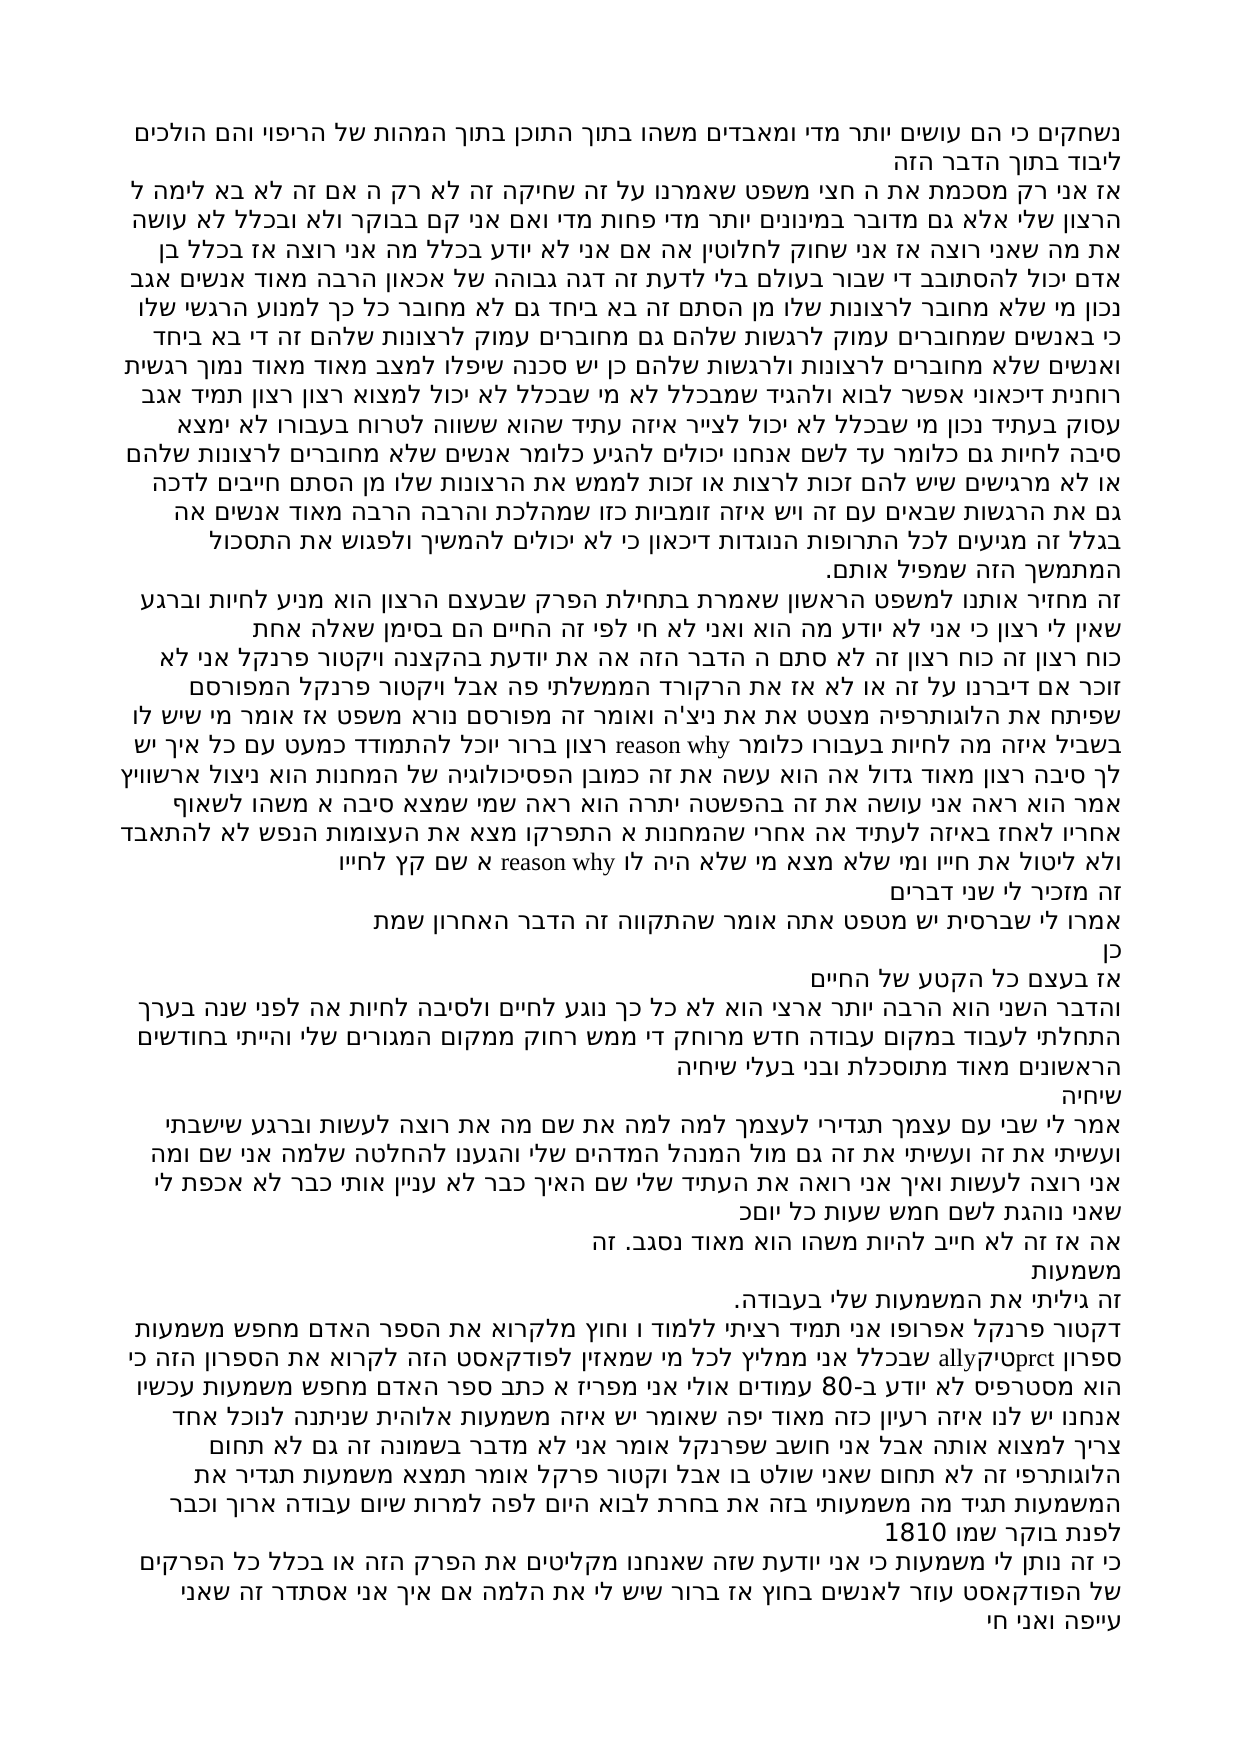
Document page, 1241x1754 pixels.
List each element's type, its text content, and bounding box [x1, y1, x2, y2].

text והדבר השני הוא הרבה יותר ארצי הוא לא כל כך נוגע לחיים ולסיבה לחיות אה לפני שנה בערך התחלתי לעבוד במקום עבודה חדש מרוחק די ממש רחוק ממקום המגורים שלי והייתי בחודשים הראשונים מאוד מתוסכלת ובני בעלי שיחיה [118, 993, 1122, 1081]
text אמרו לי שברסית יש מטפט אתה אומר שהתקווה זה הדבר האחרון שמת [118, 906, 1122, 935]
text זה מחזיר אותנו למשפט הראשון שאמרת בתחילת הפרק שבעצם הרצון הוא מניע לחיות וברגע שאין לי רצון כי אני לא יודע מה הוא ואני לא חי לפי זה החיים הם בסימן שאלה אחת [118, 585, 1122, 643]
text זה מזכיר לי שני דברים [118, 877, 1122, 906]
text אה אז זה לא חייב להיות משהו הוא מאוד נסגב. זה [118, 1227, 1122, 1256]
text משמעות [118, 1256, 1122, 1285]
text זה גיליתי את המשמעות שלי בעבודה. [118, 1285, 1122, 1314]
text כי זה נותן לי משמעות כי אני יודעת שזה שאנחנו מקליטים את הפרק הזה או בכלל כל הפרקים של הפודקאסט עוזר לאנשים בחוץ אז ברור שיש לי את הלמה אם איך אני אסתדר זה שאני עייפה ואני חי [118, 1548, 1122, 1635]
text כן [118, 935, 1122, 964]
text זה כמו שאת יכולים לראות רופאים לי לפגוע באף רופא את מגיע מקצוע הזה שהם מאוד אוהבים רפואה ומאוד אוהבים לרפא אבל כשהם צריכים לפגוש 60 70 80 חולים ביום אז הם נשחקים כי הם עושים יותר מדי ומאבדים משהו בתוך התוכן בתוך המהות של הריפוי והם הולכים ליבוד בתוך הדבר הזה [118, 118, 1122, 176]
text כוח רצון זה כוח רצון זה לא סתם ה הדבר הזה אה את יודעת בהקצנה ויקטור פרנקל אני לא זוכר אם דיברנו על זה או לא אז את הרקורד הממשלתי פה אבל ויקטור פרנקל המפורסם שפיתח את הלוגותרפיה מצטט את את ניצ'ה ואומר זה מפורסם נורא משפט אז אומר מי שיש לו בשביל איזה מה לחיות בעבורו כלומר reason why רצון ברור יוכל להתמודד כמעט עם כל איך יש לך סיבה רצון מאוד גדול אה הוא עשה את זה כמובן הפסיכולוגיה של המחנות הוא ניצול ארשוויץ אמר הוא ראה אני עושה את זה בהפשטה יתרה הוא ראה שמי שמצא סיבה א משהו לשאוף אחריו לאחז באיזה לעתיד אה אחרי שהמחנות א התפרקו מצא את העצומות הנפש לא להתאבד ולא ליטול את חייו ומי שלא מצא מי שלא היה לו reason why א שם קץ לחייו [118, 643, 1122, 877]
text אמר לי שבי עם עצמך תגדירי לעצמך למה למה את שם מה את רוצה לעשות וברגע שישבתי ועשיתי את זה ועשיתי את זה גם מול המנהל המדהים שלי והגענו להחלטה שלמה אני שם ומה אני רוצה לעשות ואיך אני רואה את העתיד שלי שם האיך כבר לא עניין אותי כבר לא אכפת לי שאני נוהגת לשם חמש שעות כל יוםכ [118, 1110, 1122, 1227]
text אז בעצם כל הקטע של החיים [118, 964, 1122, 993]
text שיחיה [118, 1081, 1122, 1110]
text דקטור פרנקל אפרופו אני תמיד רציתי ללמוד ו וחוץ מלקרוא את הספר האדם מחפש משמעות ספרון prctטיקally שבכלל אני ממליץ לכל מי שמאזין לפודקאסט הזה לקרוא את הספרון הזה כי הוא מסטרפיס לא יודע ב-80 עמודים אולי אני מפריז א כתב ספר האדם מחפש משמעות עכשיו אנחנו יש לנו איזה רעיון כזה מאוד יפה שאומר יש איזה משמעות אלוהית שניתנה לנוכל אחד צריך למצוא אותה אבל אני חושב שפרנקל אומר אני לא מדבר בשמונה זה גם לא תחום הלוגותרפי זה לא תחום שאני שולט בו אבל וקטור פרקל אומר תמצא משמעות תגדיר את המשמעות תגיד מה משמעותי בזה את בחרת לבוא היום לפה למרות שיום עבודה ארוך וכבר לפנת בוקר שמו 1810 [118, 1314, 1122, 1548]
text אז אני רק מסכמת את ה חצי משפט שאמרנו על זה שחיקה זה לא רק ה אם זה לא בא לימה ל הרצון שלי אלא גם מדובר במינונים יותר מדי פחות מדי ואם אני קם בבוקר ולא ובכלל לא עושה את מה שאני רוצה אז אני שחוק לחלוטין אה אם אני לא יודע בכלל מה אני רוצה אז בכלל בן אדם יכול להסתובב די שבור בעולם בלי לדעת זה דגה גבוהה של אכאון הרבה מאוד אנשים אגב נכון מי שלא מחובר לרצונות שלו מן הסתם זה בא ביחד גם לא מחובר כל כך למנוע הרגשי שלו כי באנשים שמחוברים עמוק לרגשות שלהם גם מחוברים עמוק לרצונות שלהם זה די בא ביחד ואנשים שלא מחוברים לרצונות ולרגשות שלהם כן יש סכנה שיפלו למצב מאוד מאוד נמוך רגשית רוחנית דיכאוני אפשר לבוא ולהגיד שמבכלל לא מי שבכלל לא יכול למצוא רצון רצון תמיד אגב עסוק בעתיד נכון מי שבכלל לא יכול לצייר איזה עתיד שהוא ששווה לטרוח בעבורו לא ימצא סיבה לחיות גם כלומר עד לשם אנחנו יכולים להגיע כלומר אנשים שלא מחוברים לרצונות שלהם או לא מרגישים שיש להם זכות לרצות או זכות לממש את הרצונות שלו מן הסתם חייבים לדכה גם את הרגשות שבאים עם זה ויש איזה זומביות כזו שמהלכת והרבה הרבה מאוד אנשים אה בגלל זה מגיעים לכל התרופות הנוגדות דיכאון כי לא יכולים להמשיך ולפגוש את התסכול המתמשך הזה שמפיל אותם. [118, 176, 1122, 585]
